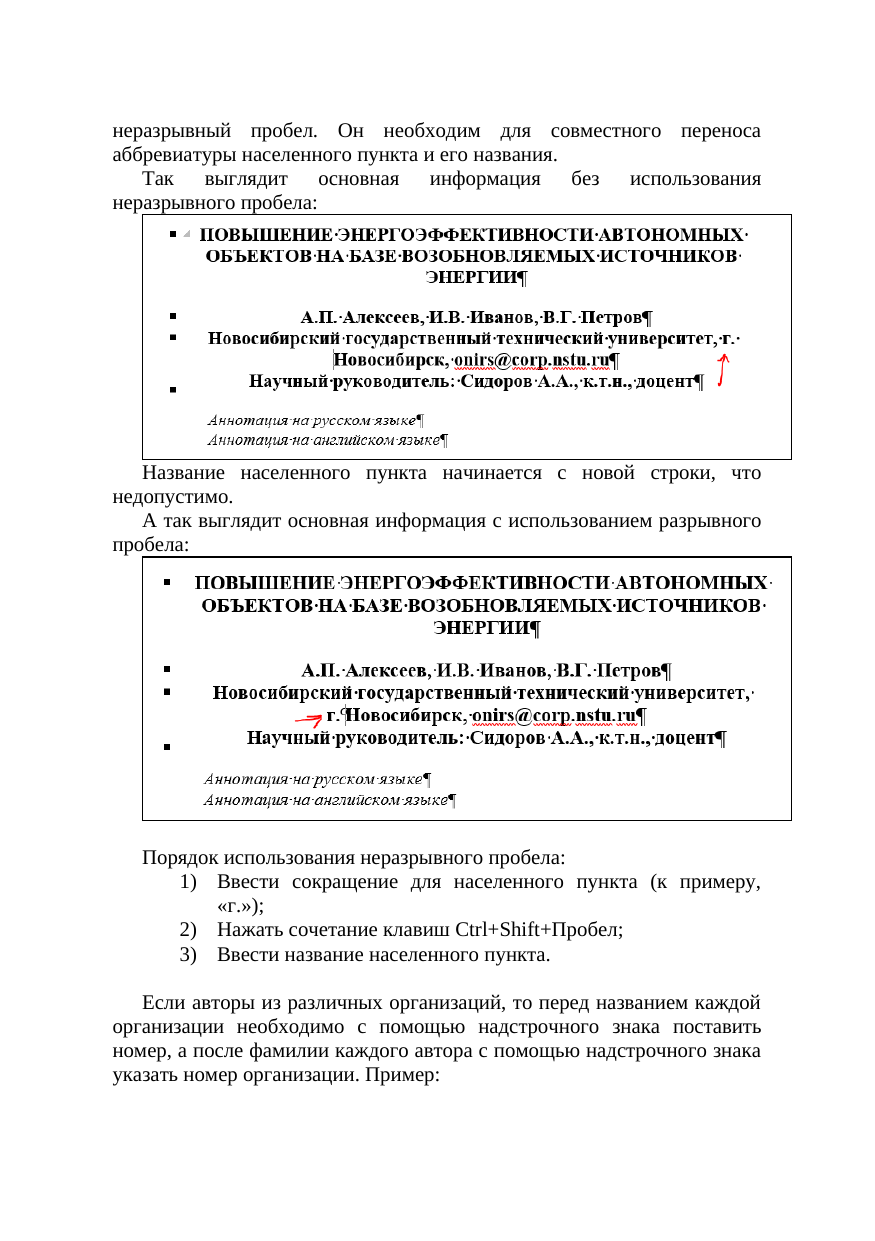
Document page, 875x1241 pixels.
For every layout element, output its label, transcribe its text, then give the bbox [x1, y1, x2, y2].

text Название населенного пункта начинается с новой строки, что недопустимо. [112, 460, 762, 508]
text Так выглядит основная информация без использования неразрывного пробела: [112, 166, 762, 214]
picture [143, 558, 791, 820]
picture [143, 215, 791, 459]
text неразрывный пробел. Он необходим для совместного переноса аббревиатуры населенного пункта и его названия. [112, 118, 762, 166]
text Если авторы из различных организаций, то перед названием каждой организации необходимо с помощью надстрочного знака поставить номер, а после фамилии каждого автора с помощью надстрочного знака указать номер организации. Пример: [112, 989, 762, 1086]
list Нажать сочетание клавиш Ctrl+Shift+Пробел; [179, 917, 762, 941]
text Порядок использования неразрывного пробела: [112, 845, 762, 869]
text А так выглядит основная информация с использованием разрывного пробела: [112, 508, 762, 556]
list Ввести название населенного пункта. [179, 941, 762, 966]
list Ввести сокращение для населенного пункта (к примеру, «г.»); [179, 869, 762, 917]
